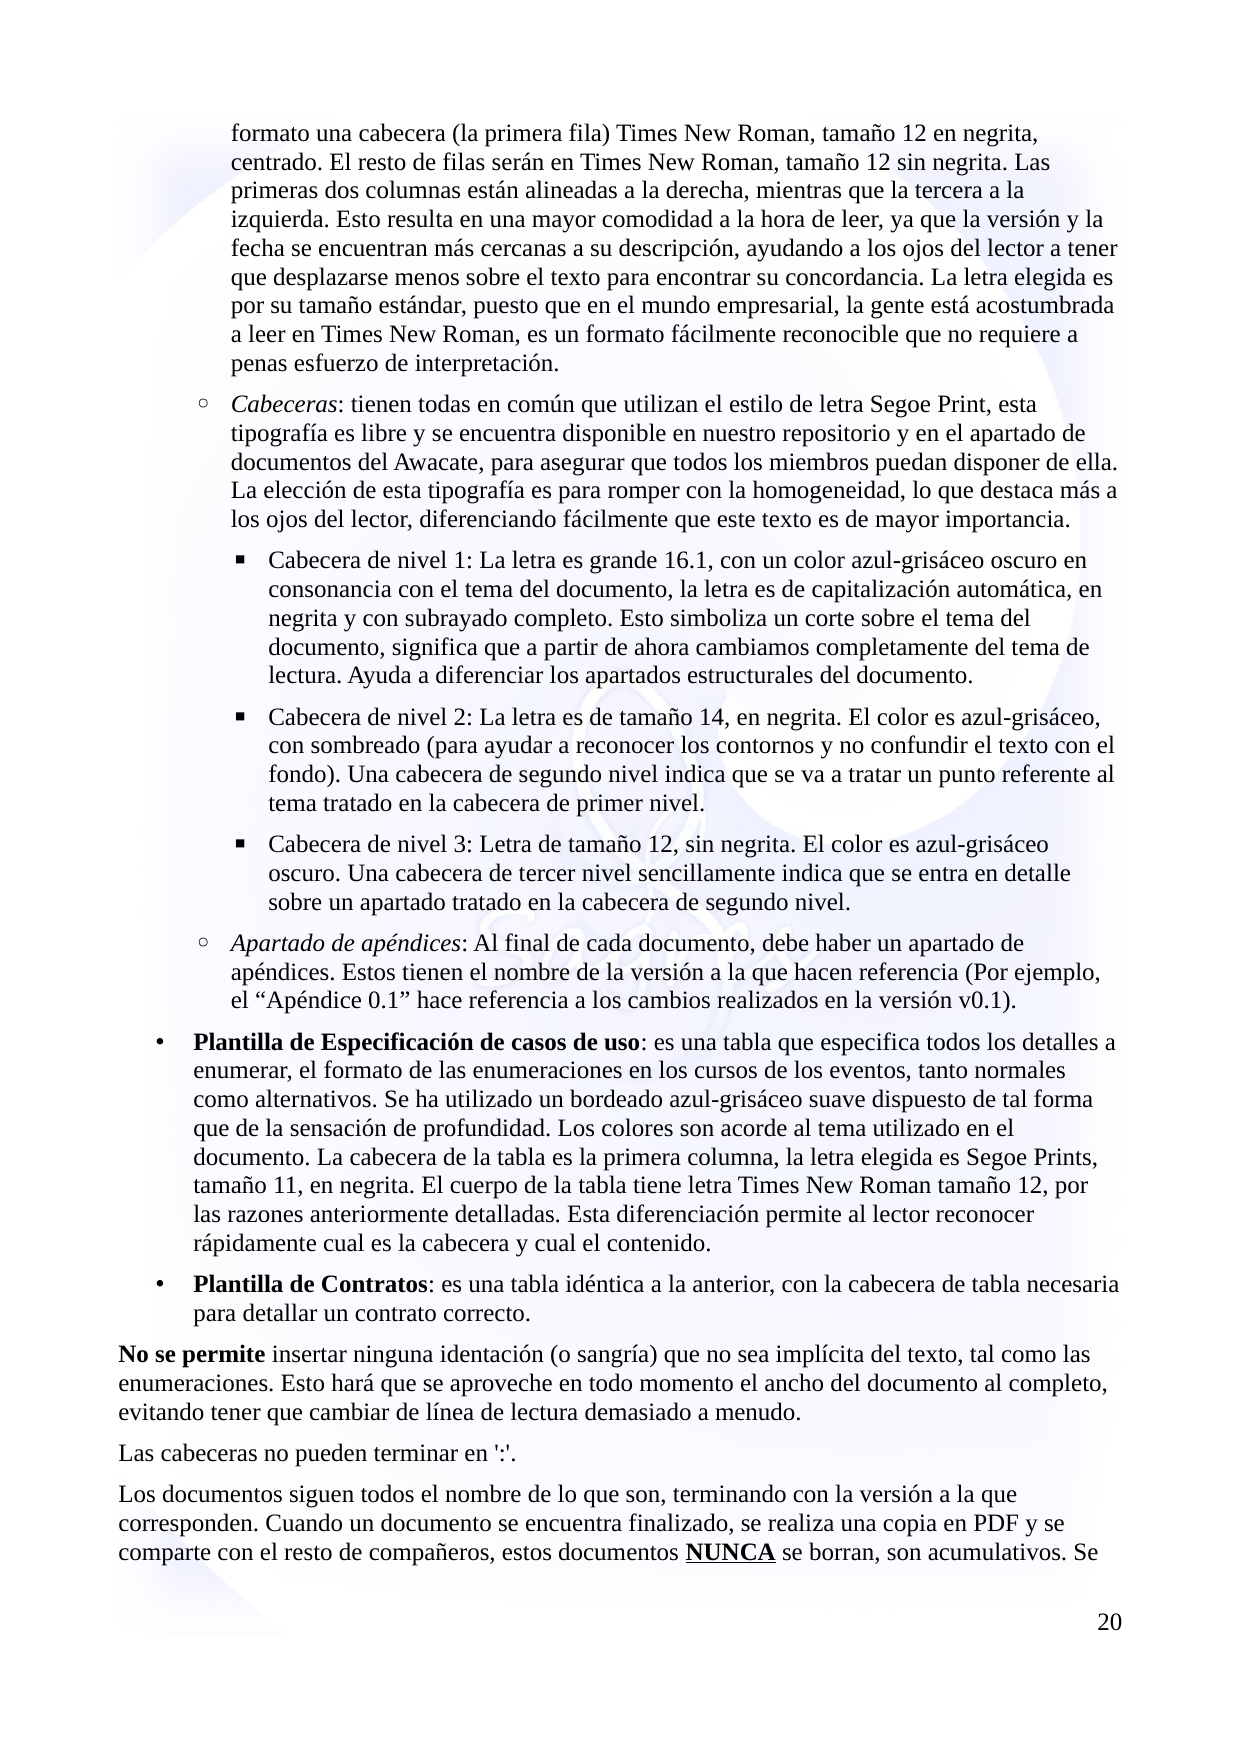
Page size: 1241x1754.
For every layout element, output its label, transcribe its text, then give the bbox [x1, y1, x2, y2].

text Las cabeceras no pueden terminar en ':'. [118, 1438, 1122, 1467]
list Plantilla de Especificación de casos de uso: es una tabla que especifica todos los detalles a enumerar, el formato de las enumeraciones en los cursos de los eventos, tanto normales como alternativos. Se ha utilizado un bordeado azul-grisáceo suave dispuesto de tal forma que de la sensación de profundidad. Los colores son acorde al tema utilizado en el documento. La cabecera de la tabla es la primera columna, la letra elegida es Segoe Prints, tamaño 11, en negrita. El cuerpo de la tabla tiene letra Times New Roman tamaño 12, por las razones anteriormente detalladas. Esta diferenciación permite al lector reconocer rápidamente cual es la cabecera y cual el contenido. [156, 1027, 1122, 1257]
list Cabecera de nivel 2: La letra es de tamaño 14, en negrita. El color es azul-grisáceo, con sombreado (para ayudar a reconocer los contornos y no confundir el texto con el fondo). Una cabecera de segundo nivel indica que se va a tratar un punto referente al tema tratado en la cabecera de primer nivel. [231, 702, 1122, 817]
text Los documentos siguen todos el nombre de lo que son, terminando con la versión a la que corresponden. Cuando un documento se encuentra finalizado, se realiza una copia en PDF y se comparte con el resto de compañeros, estos documentos NUNCA se borran, son acumulativos. Se [118, 1479, 1122, 1566]
list formato una cabecera (la primera fila) Times New Roman, tamaño 12 en negrita, centrado. El resto de filas serán en Times New Roman, tamaño 12 sin negrita. Las primeras dos columnas están alineadas a la derecha, mientras que la tercera a la izquierda. Esto resulta en una mayor comodidad a la hora de leer, ya que la versión y la fecha se encuentran más cercanas a su descripción, ayudando a los ojos del lector a tener que desplazarse menos sobre el texto para encontrar su concordancia. La letra elegida es por su tamaño estándar, puesto que en el mundo empresarial, la gente está acostumbrada a leer en Times New Roman, es un formato fácilmente reconocible que no requiere a penas esfuerzo de interpretación. [193, 118, 1122, 377]
picture [118, 118, 1122, 1339]
picture [118, 1566, 1122, 1636]
list Plantilla de Contratos: es una tabla idéntica a la anterior, con la cabecera de tabla necesaria para detallar un contrato correcto. [156, 1269, 1122, 1327]
list Apartado de apéndices: Al final de cada documento, debe haber un apartado de apéndices. Estos tienen el nombre de la versión a la que hacen referencia (Por ejemplo, el “Apéndice 0.1” hace referencia a los cambios realizados en la versión v0.1). [193, 928, 1122, 1014]
text No se permite insertar ninguna identación (o sangría) que no sea implícita del texto, tal como las enumeraciones. Esto hará que se aproveche en todo momento el ancho del documento al completo, evitando tener que cambiar de línea de lectura demasiado a menudo. [118, 1339, 1122, 1426]
list Cabecera de nivel 1: La letra es grande 16.1, con un color azul-grisáceo oscuro en consonancia con el tema del documento, la letra es de capitalización automática, en negrita y con subrayado completo. Esto simboliza un corte sobre el tema del documento, significa que a partir de ahora cambiamos completamente del tema de lectura. Ayuda a diferenciar los apartados estructurales del documento. [231, 546, 1122, 689]
list Cabecera de nivel 3: Letra de tamaño 12, sin negrita. El color es azul-grisáceo oscuro. Una cabecera de tercer nivel sencillamente indica que se entra en detalle sobre un apartado tratado en la cabecera de segundo nivel. [231, 829, 1122, 916]
picture [118, 1426, 1122, 1438]
picture [118, 1467, 1122, 1479]
list Cabeceras: tienen todas en común que utilizan el estilo de letra Segoe Print, esta tipografía es libre y se encuentra disponible en nuestro repositorio y en el apartado de documentos del Awacate, para asegurar que todos los miembros puedan disponer de ella. La elección de esta tipografía es para romper con la homogeneidad, lo que destaca más a los ojos del lector, diferenciando fácilmente que este texto es de mayor importancia. [193, 389, 1122, 533]
